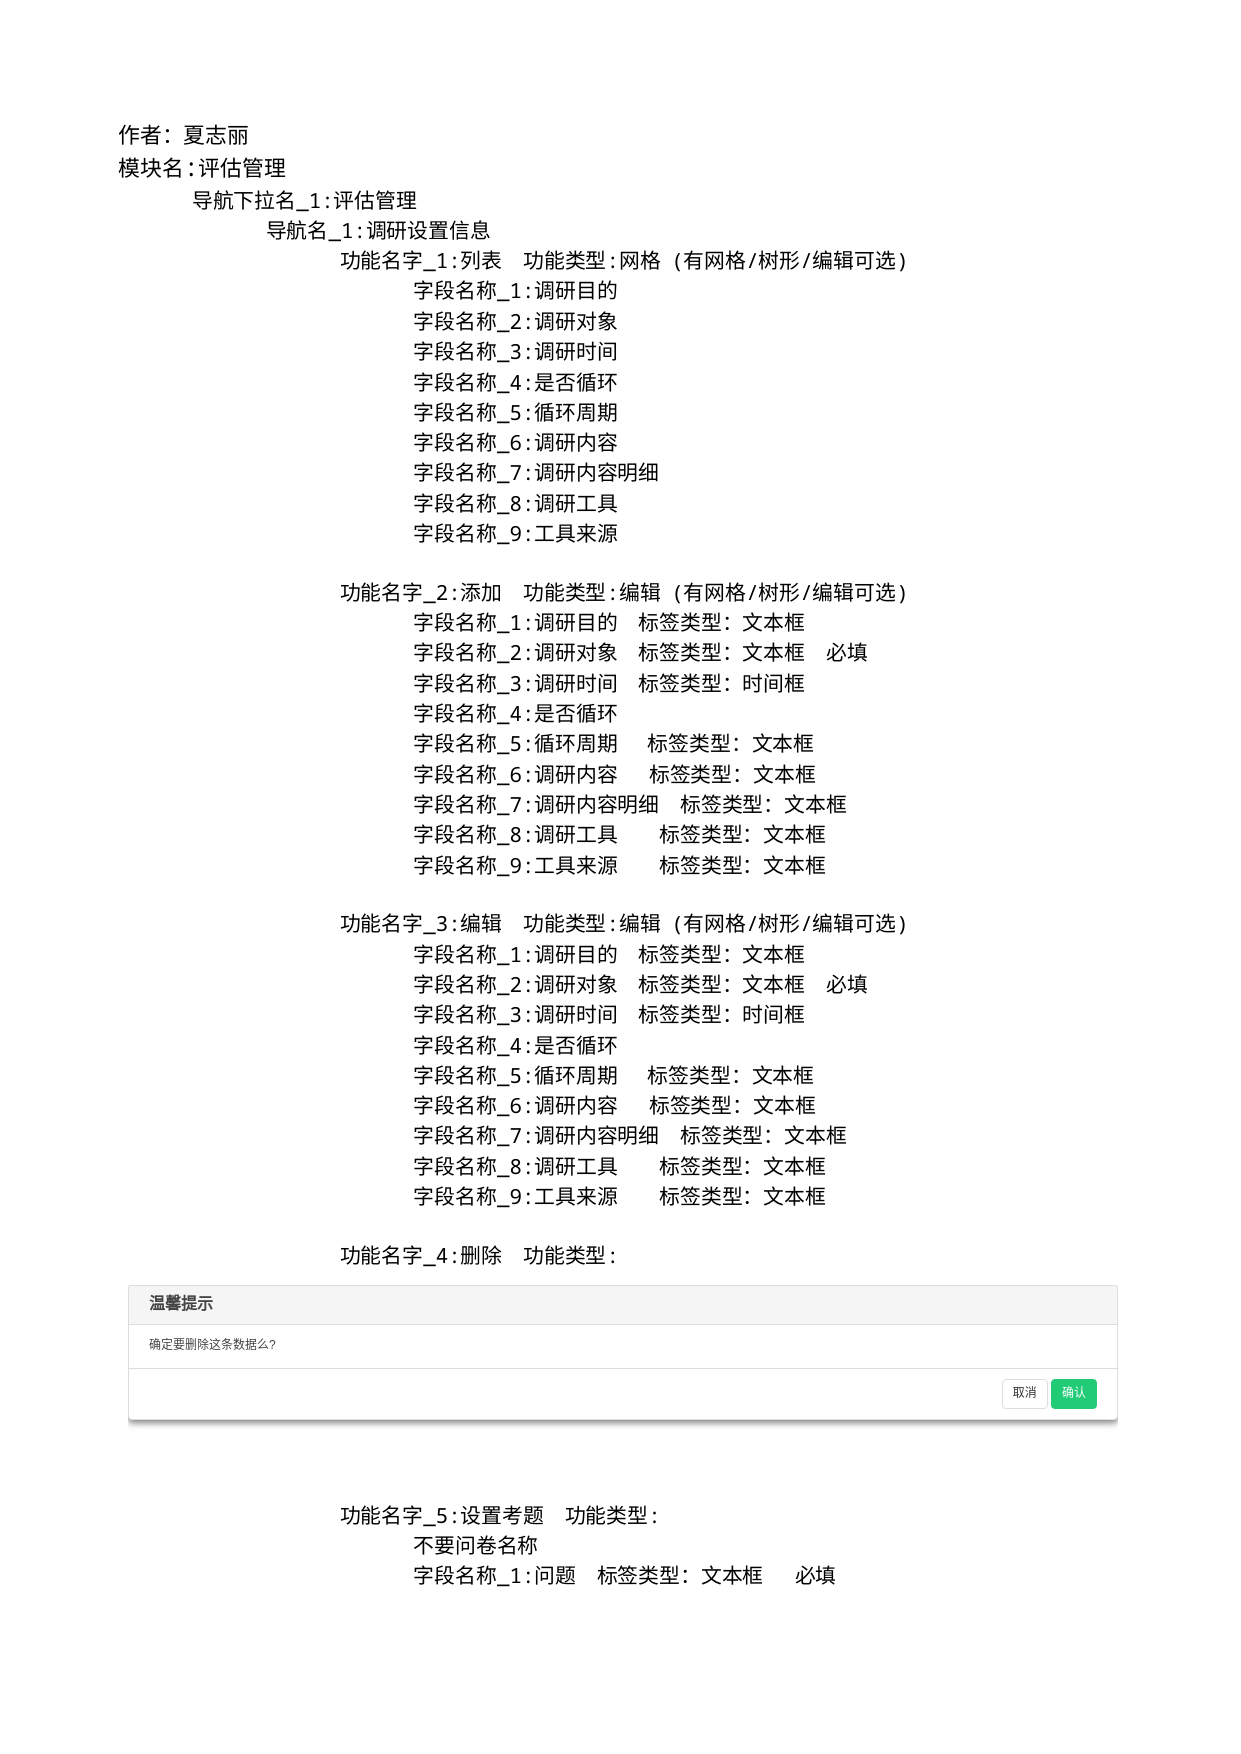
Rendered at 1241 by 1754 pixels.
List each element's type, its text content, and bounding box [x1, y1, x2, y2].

text 导航名_1:调研设置信息 [118, 214, 1122, 244]
text 字段名称_5:循环周期 标签类型：文本框 [118, 728, 1122, 758]
text 字段名称_2:调研对象 [118, 305, 1122, 335]
text 字段名称_1:调研目的 标签类型：文本框 [118, 606, 1122, 637]
text 功能名字_1:列表 功能类型:网格 (有网格/树形/编辑可选) [118, 244, 1122, 275]
text 作者：夏志丽 [118, 118, 1122, 150]
text 字段名称_1:问题 标签类型：文本框 必填 [118, 1560, 1122, 1590]
text 字段名称_9:工具来源 标签类型：文本框 [118, 1180, 1122, 1211]
text 字段名称_8:调研工具 [118, 487, 1122, 517]
text 字段名称_2:调研对象 标签类型：文本框 必填 [118, 968, 1122, 998]
text 字段名称_4:是否循环 [118, 366, 1122, 396]
text 字段名称_7:调研内容明细 标签类型：文本框 [118, 788, 1122, 818]
text 字段名称_2:调研对象 标签类型：文本框 必填 [118, 637, 1122, 667]
text 字段名称_6:调研内容 标签类型：文本框 [118, 1089, 1122, 1120]
text 字段名称_3:调研时间 标签类型：时间框 [118, 998, 1122, 1029]
text 字段名称_8:调研工具 标签类型：文本框 [118, 818, 1122, 849]
text 字段名称_3:调研时间 [118, 335, 1122, 366]
text 字段名称_4:是否循环 [118, 1029, 1122, 1059]
text 字段名称_5:循环周期 [118, 396, 1122, 426]
text 功能名字_5:设置考题 功能类型: [118, 1499, 1122, 1529]
text 功能名字_4:删除 功能类型: [118, 1239, 1122, 1269]
text 字段名称_3:调研时间 标签类型：时间框 [118, 667, 1122, 697]
text 功能名字_3:编辑 功能类型:编辑 (有网格/树形/编辑可选) [118, 908, 1122, 938]
text 字段名称_7:调研内容明细 [118, 457, 1122, 487]
text 功能名字_2:添加 功能类型:编辑 (有网格/树形/编辑可选) [118, 576, 1122, 606]
text 字段名称_5:循环周期 标签类型：文本框 [118, 1059, 1122, 1089]
text 字段名称_7:调研内容明细 标签类型：文本框 [118, 1120, 1122, 1150]
text 字段名称_1:调研目的 标签类型：文本框 [118, 938, 1122, 968]
text 字段名称_8:调研工具 标签类型：文本框 [118, 1150, 1122, 1180]
text 字段名称_6:调研内容 [118, 426, 1122, 457]
text 字段名称_6:调研内容 标签类型：文本框 [118, 758, 1122, 788]
text 导航下拉名_1:评估管理 [118, 184, 1122, 214]
text 不要问卷名称 [118, 1529, 1122, 1560]
text 字段名称_9:工具来源 标签类型：文本框 [118, 849, 1122, 879]
picture [118, 1269, 1123, 1471]
text 字段名称_1:调研目的 [118, 275, 1122, 305]
text 字段名称_9:工具来源 [118, 517, 1122, 548]
text 字段名称_4:是否循环 [118, 697, 1122, 728]
text 模块名:评估管理 [118, 150, 1122, 184]
